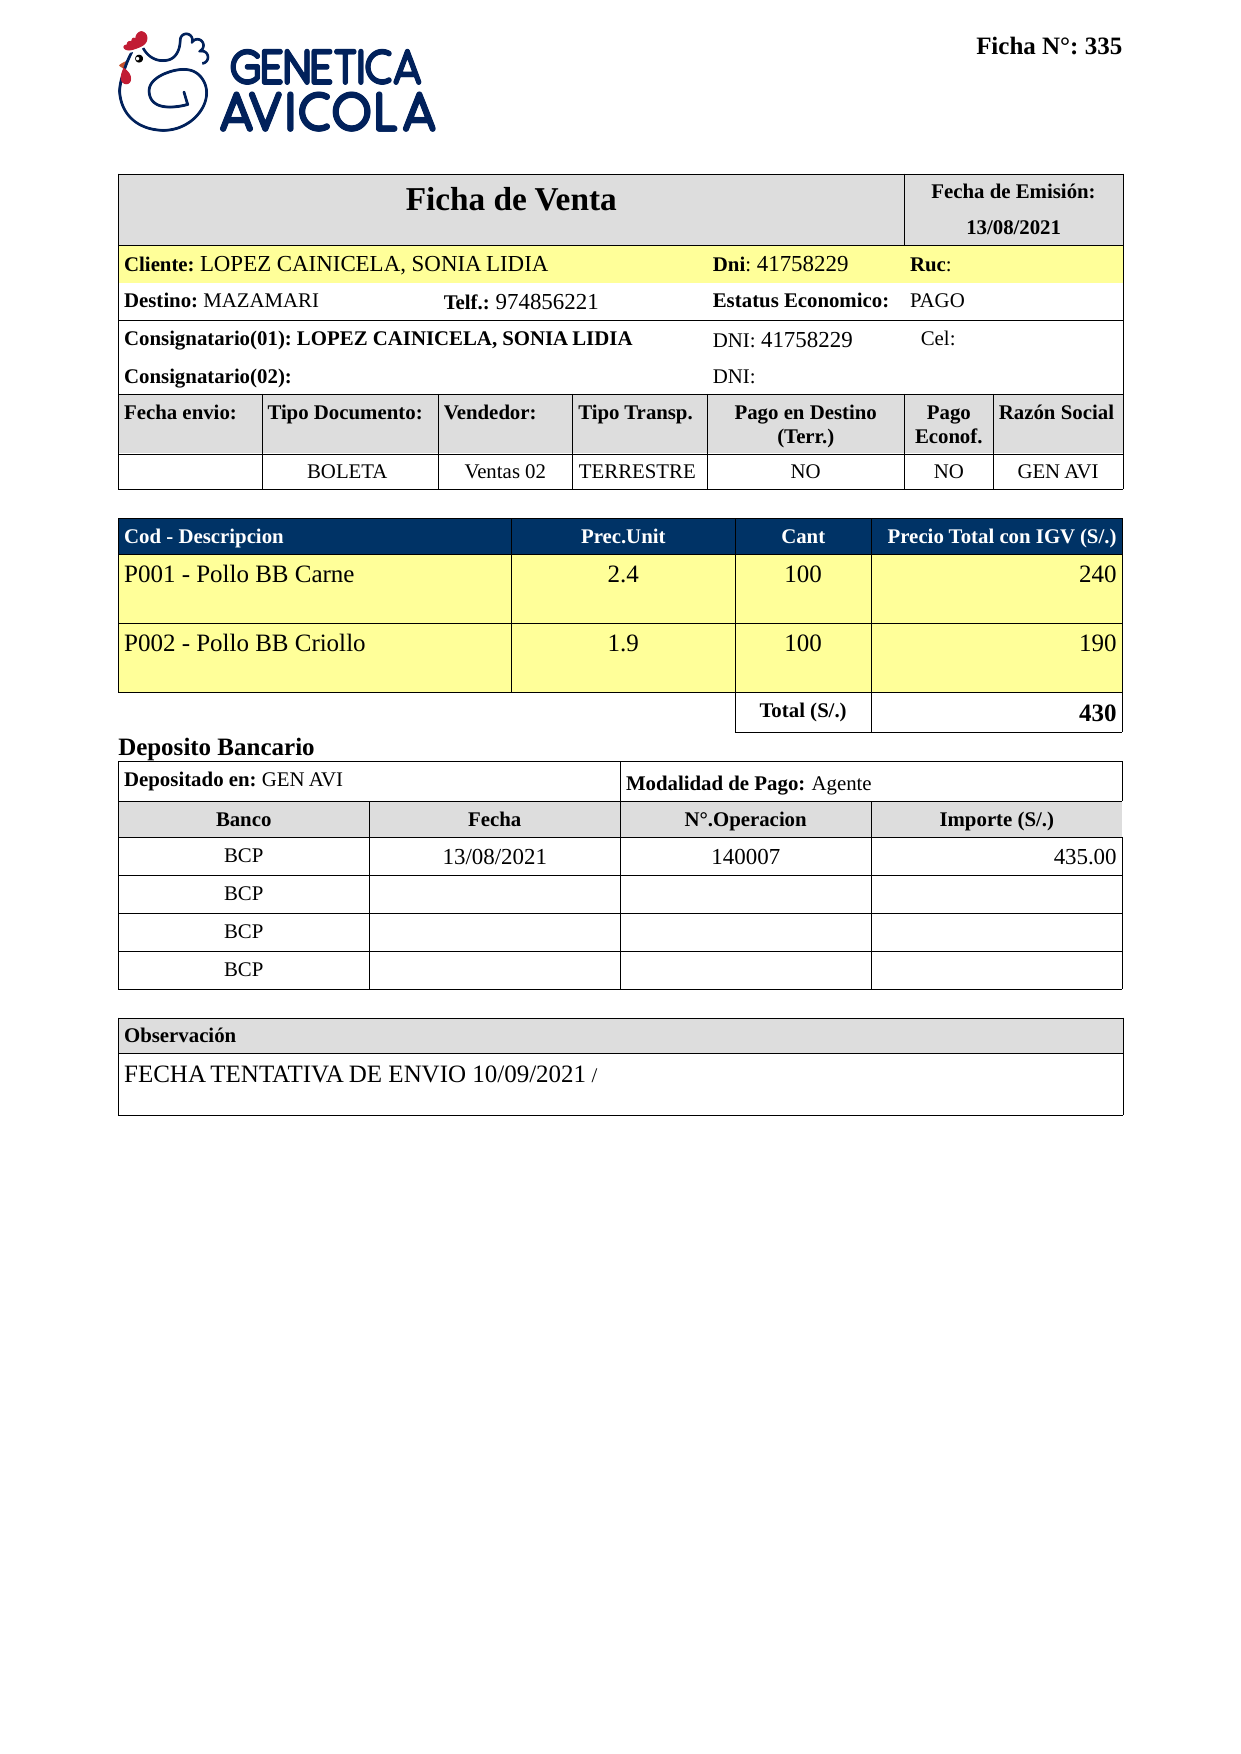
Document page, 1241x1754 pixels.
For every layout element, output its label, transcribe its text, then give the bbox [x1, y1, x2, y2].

table_cell Cliente: LOPEZ CAINICELA, SONIA LIDIA [119, 246, 707, 283]
table_cell 13/08/2021 [905, 209, 1123, 245]
table_cell BCP [119, 952, 369, 988]
table_header Fecha de Emisión: [905, 175, 1123, 209]
table_cell 240 [872, 555, 1122, 623]
table_cell Pago en Destino (Terr.) [708, 395, 904, 453]
table_cell [370, 914, 620, 951]
table_cell 1.9 [512, 624, 735, 692]
table_cell GEN AVI [994, 455, 1123, 489]
table_cell BCP [119, 838, 369, 875]
table_cell P001 - Pollo BB Carne [119, 555, 511, 623]
table_cell Tipo Documento: [263, 395, 438, 453]
table_header Modalidad de Pago: Agente [621, 762, 1122, 801]
table_cell TERRESTRE [573, 455, 707, 489]
table_cell NO [708, 455, 904, 489]
table_cell 140007 [621, 838, 871, 875]
table_cell BCP [119, 914, 369, 951]
table_cell Dni: 41758229 [707, 246, 904, 283]
table_cell DNI: [707, 358, 1123, 394]
table_cell Fecha envio: [119, 395, 262, 453]
table_header Cant [736, 519, 871, 554]
table_cell [119, 455, 262, 489]
table_cell BOLETA [263, 455, 438, 489]
table_cell Total (S/.) [736, 693, 871, 732]
table_cell 100 [736, 555, 871, 623]
table_cell Telf.: 974856221 [438, 283, 707, 320]
table_cell Cel: [915, 321, 1123, 358]
table_cell Vendedor: [439, 395, 572, 453]
table_cell Consignatario(01): LOPEZ CAINICELA, SONIA LIDIA [119, 321, 707, 358]
table_cell Importe (S/.) [872, 802, 1122, 837]
table_cell NO [905, 455, 993, 489]
table_cell [370, 952, 620, 988]
table_cell Consignatario(02): [119, 358, 707, 394]
table_header Cod - Descripcion [119, 519, 511, 554]
table_header Depositado en: GEN AVI [119, 762, 620, 801]
picture [118, 31, 436, 132]
table_cell Fecha [370, 802, 620, 837]
table_cell [872, 876, 1122, 913]
table_cell [872, 952, 1122, 988]
table_cell [872, 914, 1122, 951]
table_cell 435.00 [872, 838, 1122, 875]
table_cell 13/08/2021 [370, 838, 620, 875]
table_cell 190 [872, 624, 1122, 692]
table_cell P002 - Pollo BB Criollo [119, 624, 511, 692]
table_cell Estatus Economico: [707, 283, 904, 320]
table_cell [511, 693, 735, 732]
table_cell Banco [119, 802, 369, 837]
table_header Ficha de Venta [119, 175, 904, 245]
table_cell Tipo Transp. [573, 395, 707, 453]
table_cell Pago Econof. [905, 395, 993, 453]
table_cell [370, 876, 620, 913]
table_cell PAGO [904, 283, 1123, 320]
table_cell [621, 876, 871, 913]
table_header Observación [119, 1019, 1123, 1053]
text Deposito Bancario [118, 732, 1122, 761]
table_cell BCP [119, 876, 369, 913]
table_cell [621, 914, 871, 951]
table_cell DNI: 41758229 [707, 321, 915, 358]
table_cell Destino: MAZAMARI [119, 283, 438, 320]
table_cell N°.Operacion [621, 802, 871, 837]
table_header Precio Total con IGV (S/.) [872, 519, 1122, 554]
table_header Prec.Unit [512, 519, 735, 554]
table_cell 100 [736, 624, 871, 692]
table_cell 430 [872, 693, 1122, 732]
table_cell [621, 952, 871, 988]
table_cell FECHA TENTATIVA DE ENVIO 10/09/2021 / [119, 1054, 1123, 1115]
table_cell 2.4 [512, 555, 735, 623]
table_cell Ventas 02 [439, 455, 572, 489]
table_cell [118, 693, 511, 732]
table_cell Ruc: [904, 246, 1123, 283]
table_cell Razón Social [994, 395, 1123, 453]
